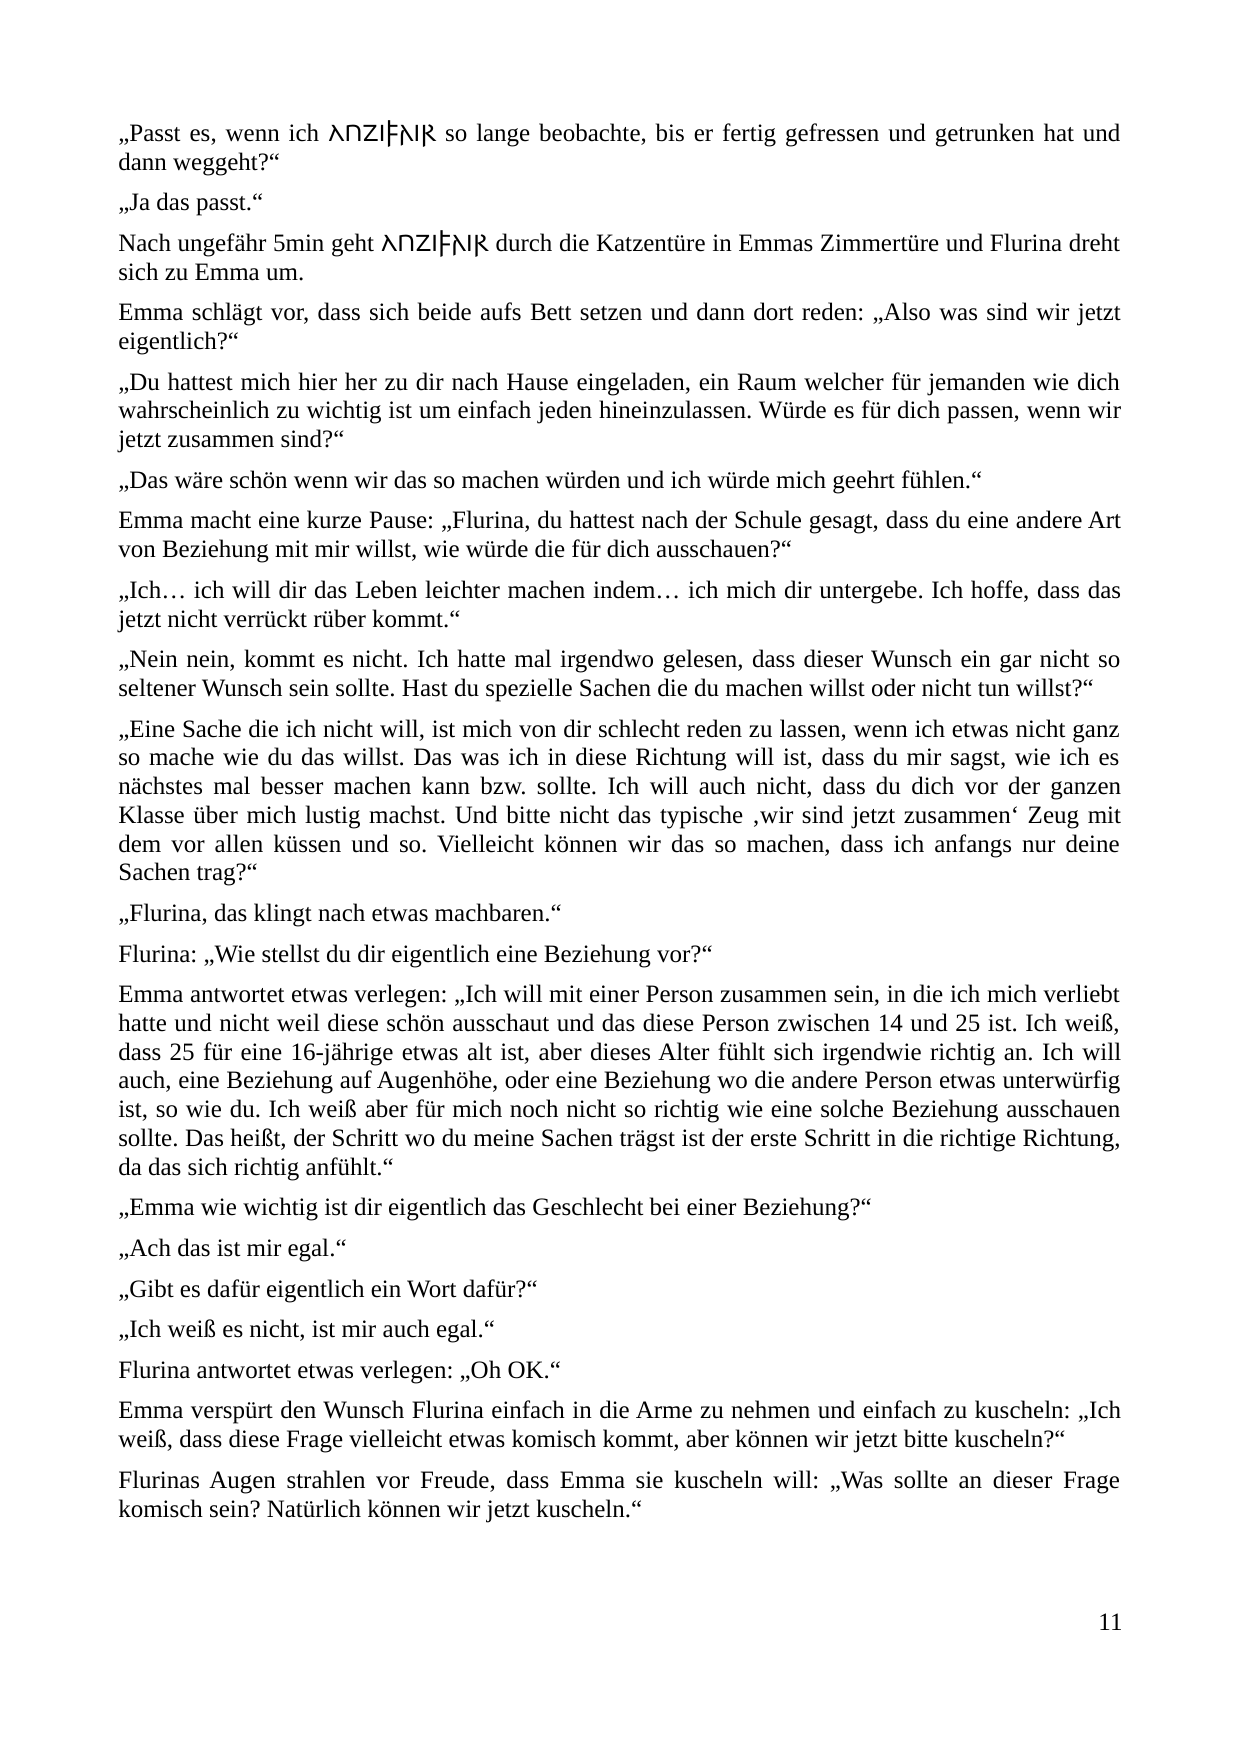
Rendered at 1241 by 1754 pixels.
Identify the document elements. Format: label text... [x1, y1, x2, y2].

text „Ich weiß es nicht, ist mir auch egal.“ [118, 1314, 1122, 1343]
text Flurina antwortet etwas verlegen: „Oh OK.“ [118, 1355, 1122, 1384]
text „Nein nein, kommt es nicht. Ich hatte mal irgendwo gelesen, dass dieser Wunsch ein gar nicht so seltener Wunsch sein sollte. Hast du spezielle Sachen die du machen willst oder nicht tun willst?“ [118, 644, 1122, 702]
text „Flurina, das klingt nach etwas machbaren.“ [118, 898, 1122, 927]
text „Ja das passt.“ [118, 187, 1122, 216]
text Emma schlägt vor, dass sich beide aufs Bett setzen und dann dort reden: „Also was sind wir jetzt eigentlich?“ [118, 297, 1122, 355]
text „Eine Sache die ich nicht will, ist mich von dir schlecht reden zu lassen, wenn ich etwas nicht ganz so mache wie du das willst. Das was ich in diese Richtung will ist, dass du mir sagst, wie ich es nächstes mal besser machen kann bzw. sollte. Ich will auch nicht, dass du dich vor der ganzen Klasse über mich lustig machst. Und bitte nicht das typische ‚wir sind jetzt zusammen‘ Zeug mit dem vor allen küssen und so. Vielleicht können wir das so machen, dass ich anfangs nur deine Sachen trag?“ [118, 714, 1122, 886]
text Emma macht eine kurze Pause: „Flurina, du hattest nach der Schule gesagt, dass du eine andere Art von Beziehung mit mir willst, wie würde die für dich ausschauen?“ [118, 506, 1122, 563]
text „Du hattest mich hier her zu dir nach Hause eingeladen, ein Raum welcher für jemanden wie dich wahrscheinlich zu wichtig ist um einfach jeden hineinzulassen. Würde es für dich passen, wenn wir jetzt zusammen sind?“ [118, 367, 1122, 453]
text Flurinas Augen strahlen vor Freude, dass Emma sie kuscheln will: „Was sollte an dieser Frage komisch sein? Natürlich können wir jetzt kuscheln.“ [118, 1465, 1122, 1522]
text „Gibt es dafür eigentlich ein Wort dafür?“ [118, 1274, 1122, 1302]
text Emma verspürt den Wunsch Flurina einfach in die Arme zu nehmen und einfach zu kuscheln: „Ich weiß, dass diese Frage vielleicht etwas komisch kommt, aber können wir jetzt bitte kuscheln?“ [118, 1396, 1122, 1453]
text „Emma wie wichtig ist dir eigentlich das Geschlecht bei einer Beziehung?“ [118, 1192, 1122, 1221]
text Flurina: „Wie stellst du dir eigentlich eine Beziehung vor?“ [118, 939, 1122, 967]
text „Passt es, wenn ich 𐌻𐌿𐌶𐌹𐍆𐌰𐌹𐍂 so lange beobachte, bis er fertig gefressen und getrunken hat und dann weggeht?“ [118, 118, 1122, 176]
text Nach ungefähr 5min geht 𐌻𐌿𐌶𐌹𐍆𐌰𐌹𐍂 durch die Katzentüre in Emmas Zimmertüre und Flurina dreht sich zu Emma um. [118, 228, 1122, 286]
text „Ich… ich will dir das Leben leichter machen indem… ich mich dir untergebe. Ich hoffe, dass das jetzt nicht verrückt rüber kommt.“ [118, 575, 1122, 632]
text Emma antwortet etwas verlegen: „Ich will mit einer Person zusammen sein, in die ich mich verliebt hatte und nicht weil diese schön ausschaut und das diese Person zwischen 14 und 25 ist. Ich weiß, dass 25 für eine 16-jährige etwas alt ist, aber dieses Alter fühlt sich irgendwie richtig an. Ich will auch, eine Beziehung auf Augenhöhe, oder eine Beziehung wo die andere Person etwas unterwürfig ist, so wie du. Ich weiß aber für mich noch nicht so richtig wie eine solche Beziehung ausschauen sollte. Das heißt, der Schritt wo du meine Sachen trägst ist der erste Schritt in die richtige Richtung, da das sich richtig anfühlt.“ [118, 979, 1122, 1181]
text „Das wäre schön wenn wir das so machen würden und ich würde mich geehrt fühlen.“ [118, 465, 1122, 494]
text „Ach das ist mir egal.“ [118, 1233, 1122, 1262]
